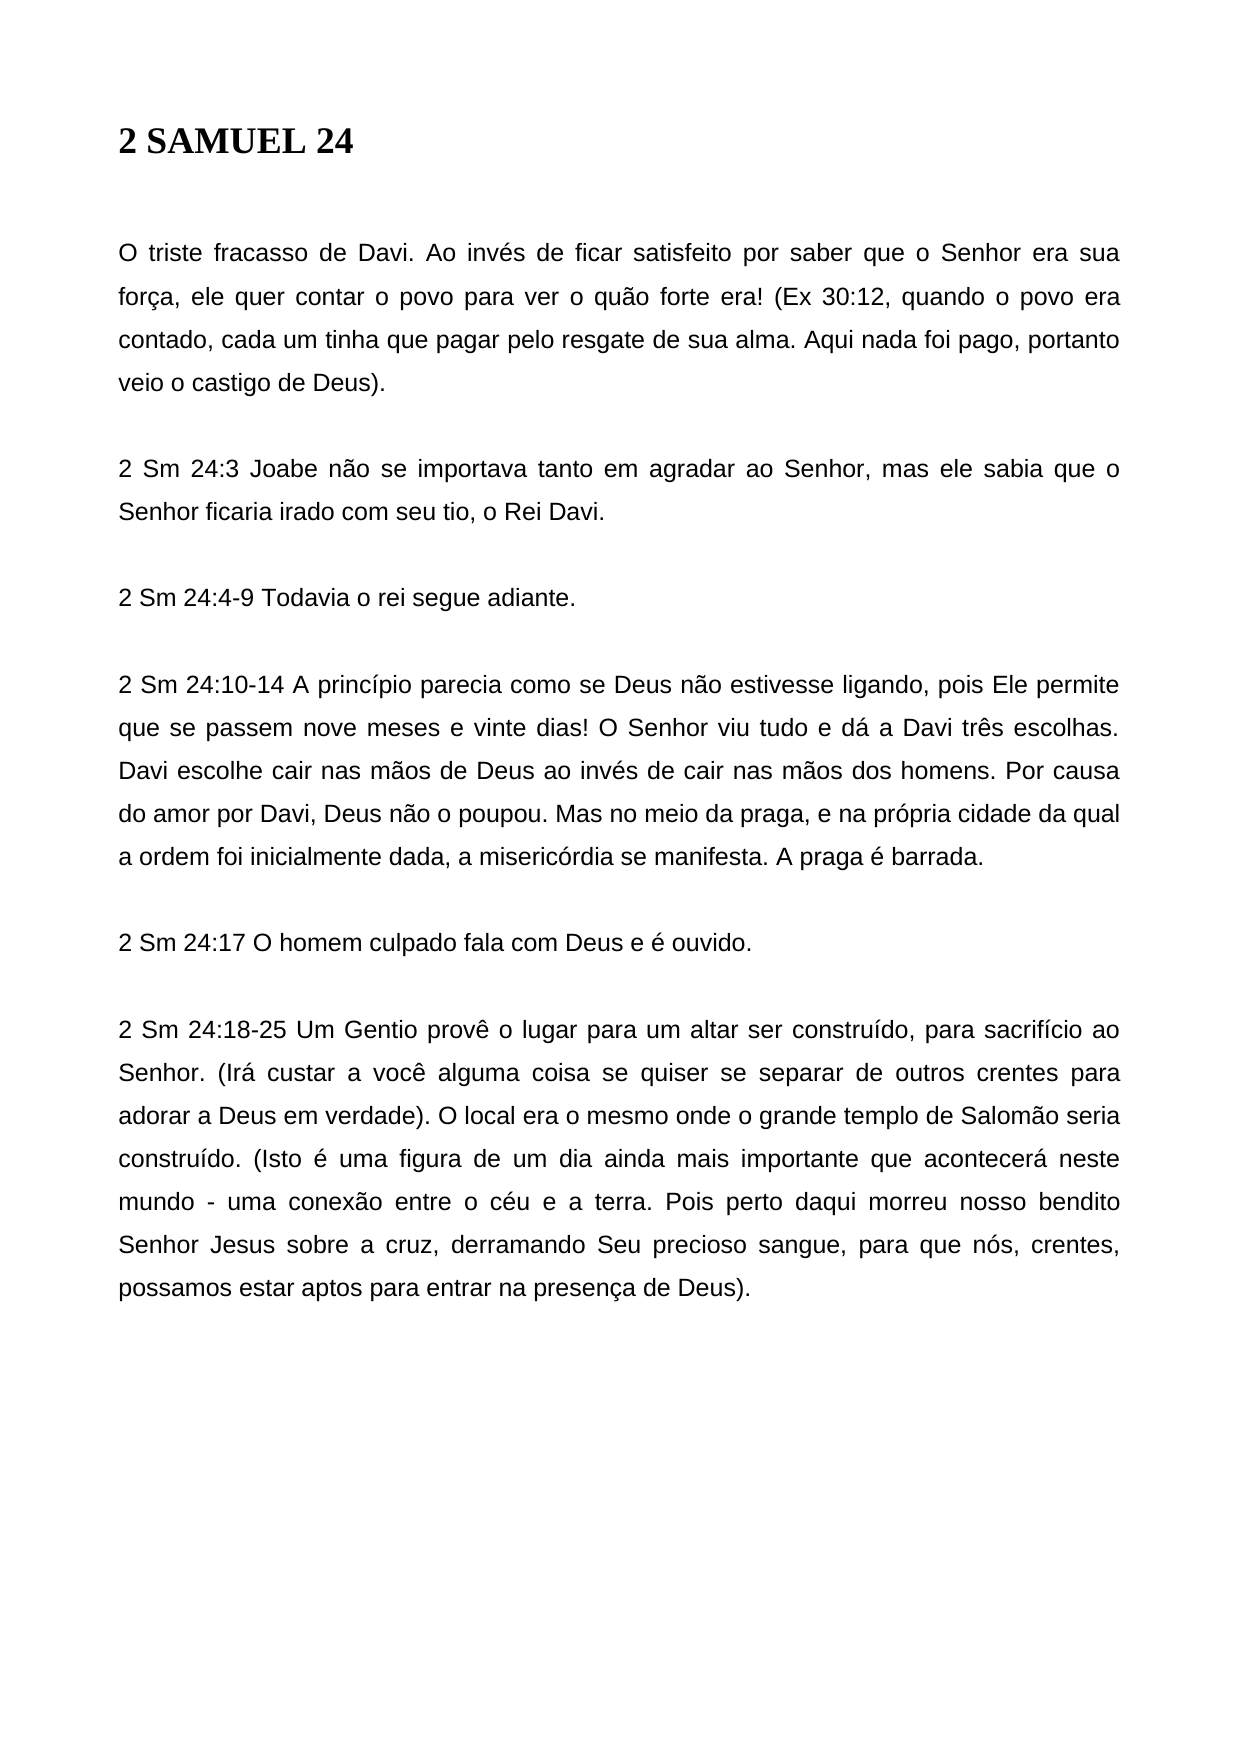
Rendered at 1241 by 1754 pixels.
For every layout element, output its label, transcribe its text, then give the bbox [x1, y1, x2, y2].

text 2 Sm 24:4-9 Todavia o rei segue adiante. [118, 583, 1122, 612]
text 2 Sm 24:17 O homem culpado fala com Deus e é ouvido. [118, 928, 1122, 957]
text 2 Sm 24:3 Joabe não se importava tanto em agradar ao Senhor, mas ele sabia que o Senhor ficaria irado com seu tio, o Rei Davi. [118, 454, 1122, 526]
text O triste fracasso de Davi. Ao invés de ficar satisfeito por saber que o Senhor era sua força, ele quer contar o povo para ver o quão forte era! (Ex 30:12, quando o povo era contado, cada um tinha que pagar pelo resgate de sua alma. Aqui nada foi pago, portanto veio o castigo de Deus). [118, 238, 1122, 397]
subtitle 2 SAMUEL 24 [118, 118, 1122, 161]
text 2 Sm 24:18-25 Um Gentio provê o lugar para um altar ser construído, para sacrifício ao Senhor. (Irá custar a você alguma coisa se quiser se separar de outros crentes para adorar a Deus em verdade). O local era o mesmo onde o grande templo de Salomão seria construído. (Isto é uma figura de um dia ainda mais importante que acontecerá neste mundo - uma conexão entre o céu e a terra. Pois perto daqui morreu nosso bendito Senhor Jesus sobre a cruz, derramando Seu precioso sangue, para que nós, crentes, possamos estar aptos para entrar na presença de Deus). [118, 1015, 1122, 1302]
text 2 Sm 24:10-14 A princípio parecia como se Deus não estivesse ligando, pois Ele permite que se passem nove meses e vinte dias! O Senhor viu tudo e dá a Davi três escolhas. Davi escolhe cair nas mãos de Deus ao invés de cair nas mãos dos homens. Por causa do amor por Davi, Deus não o poupou. Mas no meio da praga, e na própria cidade da qual a ordem foi inicialmente dada, a misericórdia se manifesta. A praga é barrada. [118, 670, 1122, 871]
